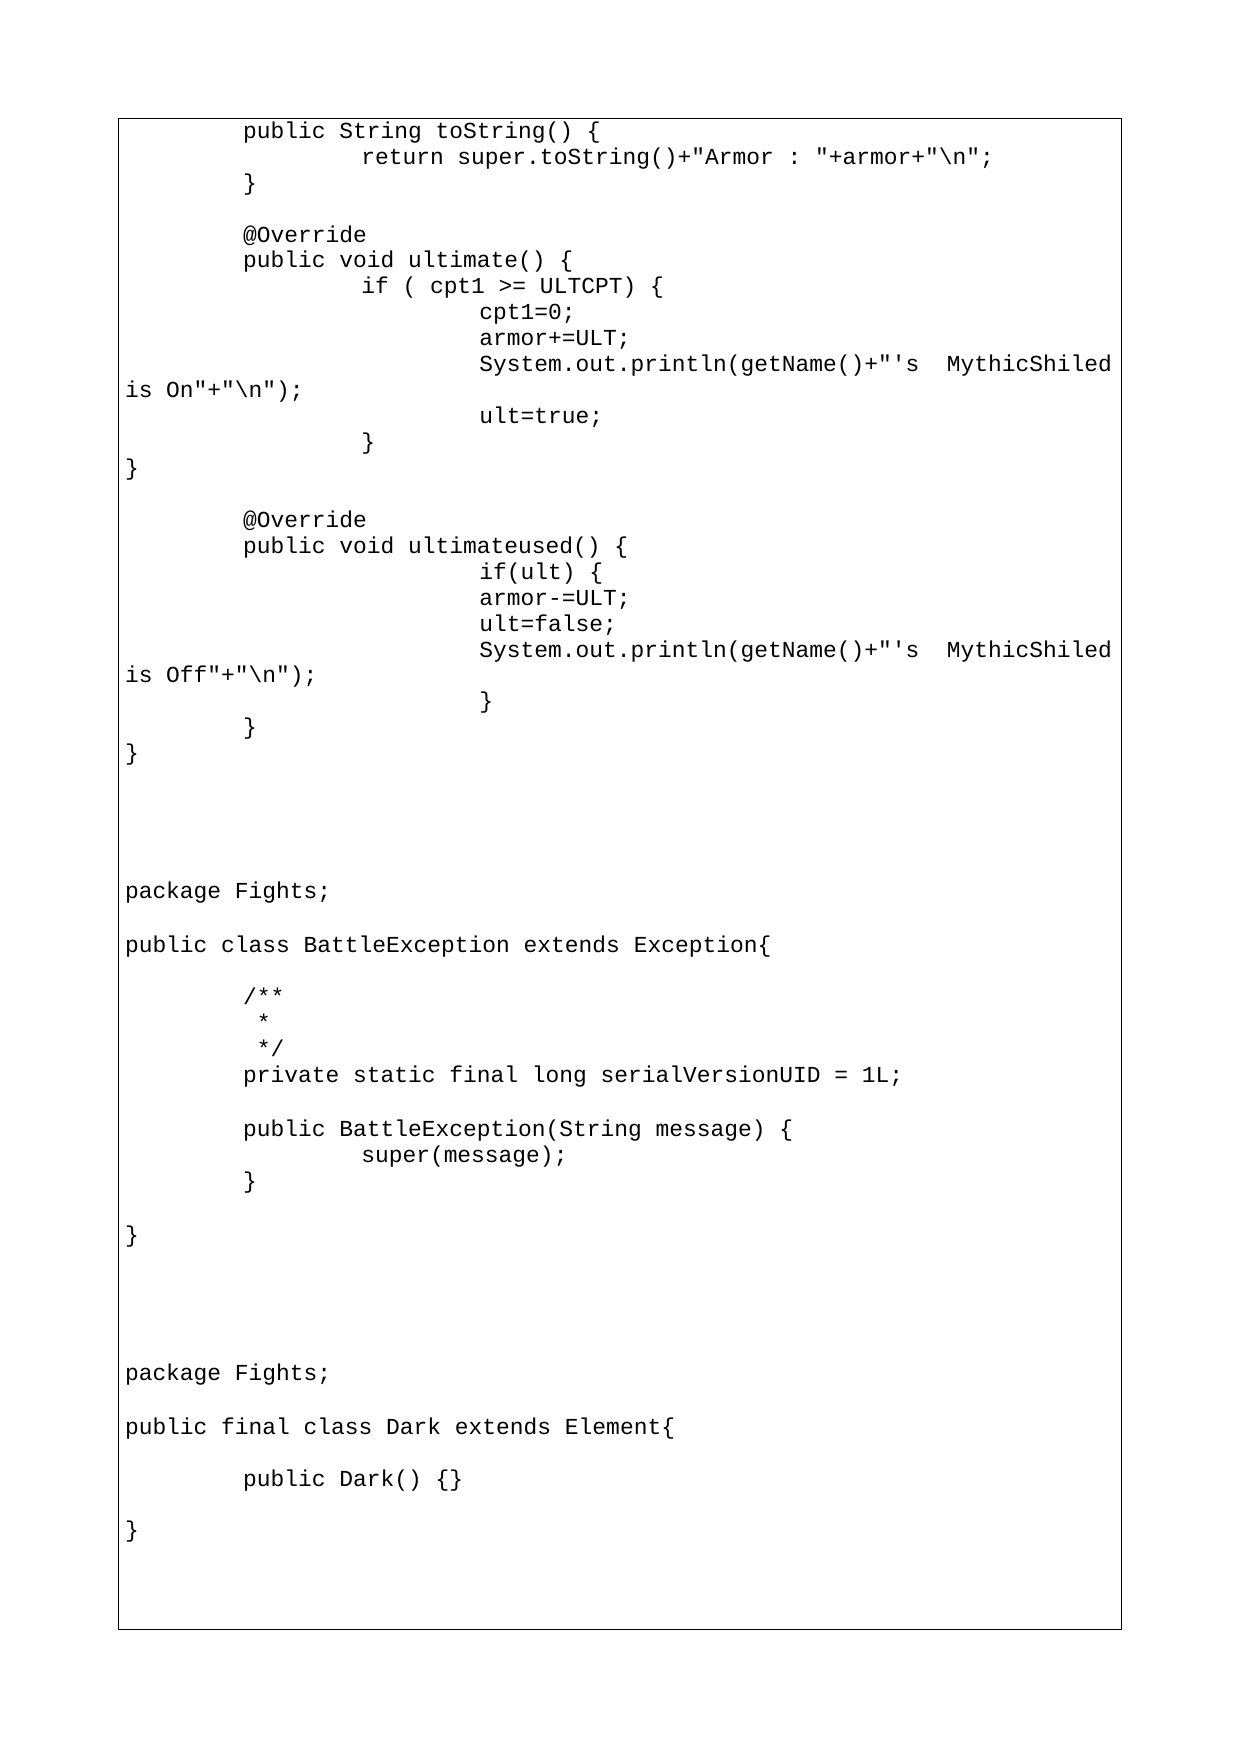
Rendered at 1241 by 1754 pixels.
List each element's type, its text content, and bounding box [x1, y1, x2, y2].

table_header public String toString() { return super.toString()+"Armor : "+armor+"\n"; } @Override public void ultimate() { if ( cpt1 >= ULTCPT) { cpt1=0; armor+=ULT; System.out.println(getName()+"'s MythicShiled is On"+"\n"); ult=true; } } @Override public void ultimateused() { if(ult) { armor-=ULT; ult=false; System.out.println(getName()+"'s MythicShiled is Off"+"\n"); } } } package Fights; public class BattleException extends Exception{ /** * */ private static final long serialVersionUID = 1L; public BattleException(String message) { super(message); } } package Fights; public final class Dark extends Element{ public Dark() {} } [119, 119, 1121, 1629]
